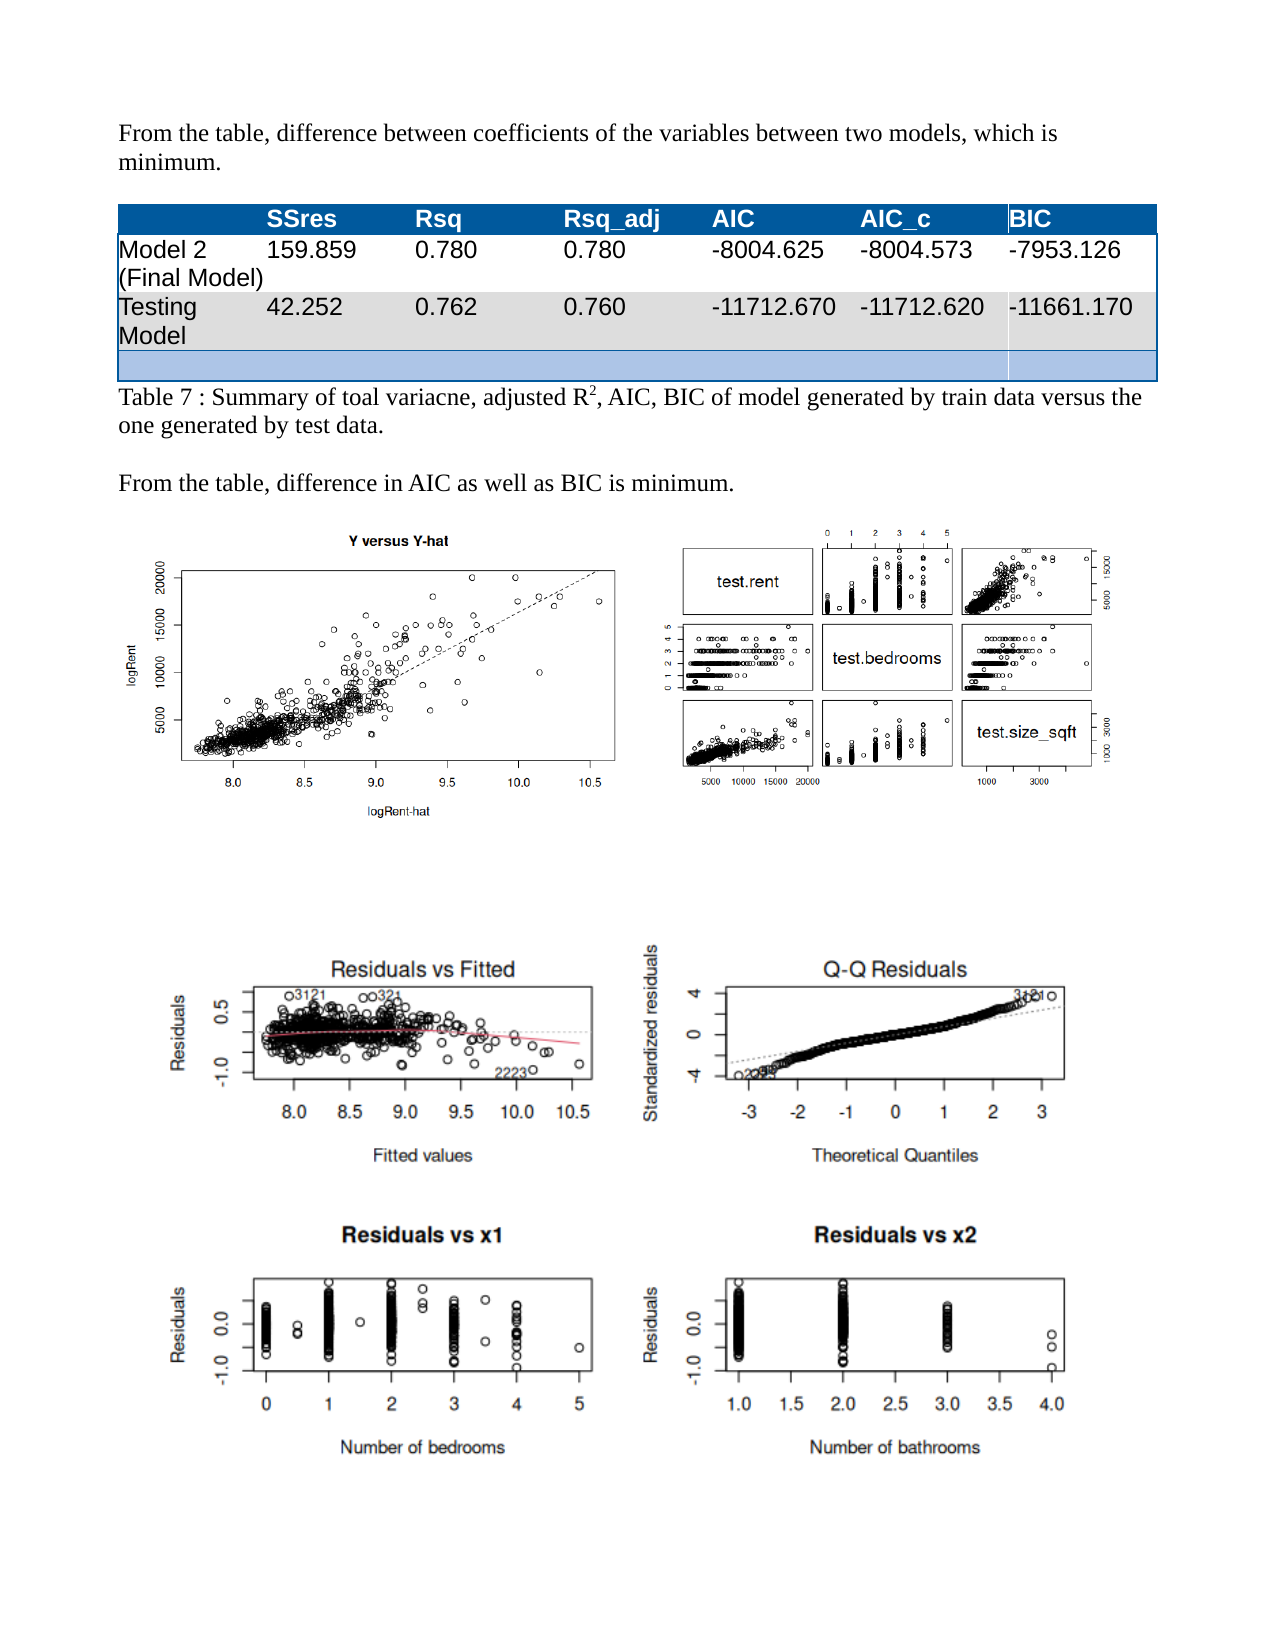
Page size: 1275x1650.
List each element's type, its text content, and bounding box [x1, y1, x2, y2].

table_cell 0.762 [415, 292, 563, 350]
text From the table, difference in AIC as well as BIC is minimum. [118, 468, 1157, 497]
table_cell -7953.126 [1009, 235, 1156, 292]
table_cell [712, 351, 860, 380]
table_cell [119, 351, 266, 380]
picture [165, 899, 1110, 1482]
table_cell -11712.620 [860, 292, 1008, 350]
table_cell 0.780 [415, 235, 563, 292]
table_cell -8004.625 [712, 235, 860, 292]
table_cell Model 2 (Final Model) [119, 235, 266, 292]
table_header AIC [712, 204, 860, 233]
table_cell 159.859 [266, 235, 415, 292]
table_header Rsq [415, 204, 563, 233]
table_cell -11712.670 [712, 292, 860, 350]
text Table 7 : Summary of toal variacne, adjusted R2, AIC, BIC of model generated by train data versus the one generated by test data. [118, 382, 1157, 439]
table_cell 0.780 [563, 235, 712, 292]
table_header BIC [1009, 204, 1157, 233]
table_cell [1009, 351, 1156, 380]
text From the table, difference between coefficients of the variables between two models, which is minimum. [118, 118, 1157, 176]
table_header SSres [266, 204, 415, 233]
table_cell 42.252 [266, 292, 415, 350]
table_cell [563, 351, 712, 380]
table_cell [860, 351, 1008, 380]
table_header [118, 204, 266, 233]
table_cell [266, 351, 415, 380]
table_cell -8004.573 [860, 235, 1008, 292]
table_cell [415, 351, 563, 380]
table_header Rsq_adj [563, 204, 712, 233]
table_cell 0.760 [563, 292, 712, 350]
table_header AIC_c [860, 204, 1008, 233]
table_cell Testing Model [119, 292, 266, 350]
picture [122, 503, 1137, 834]
table_cell -11661.170 [1009, 292, 1156, 350]
